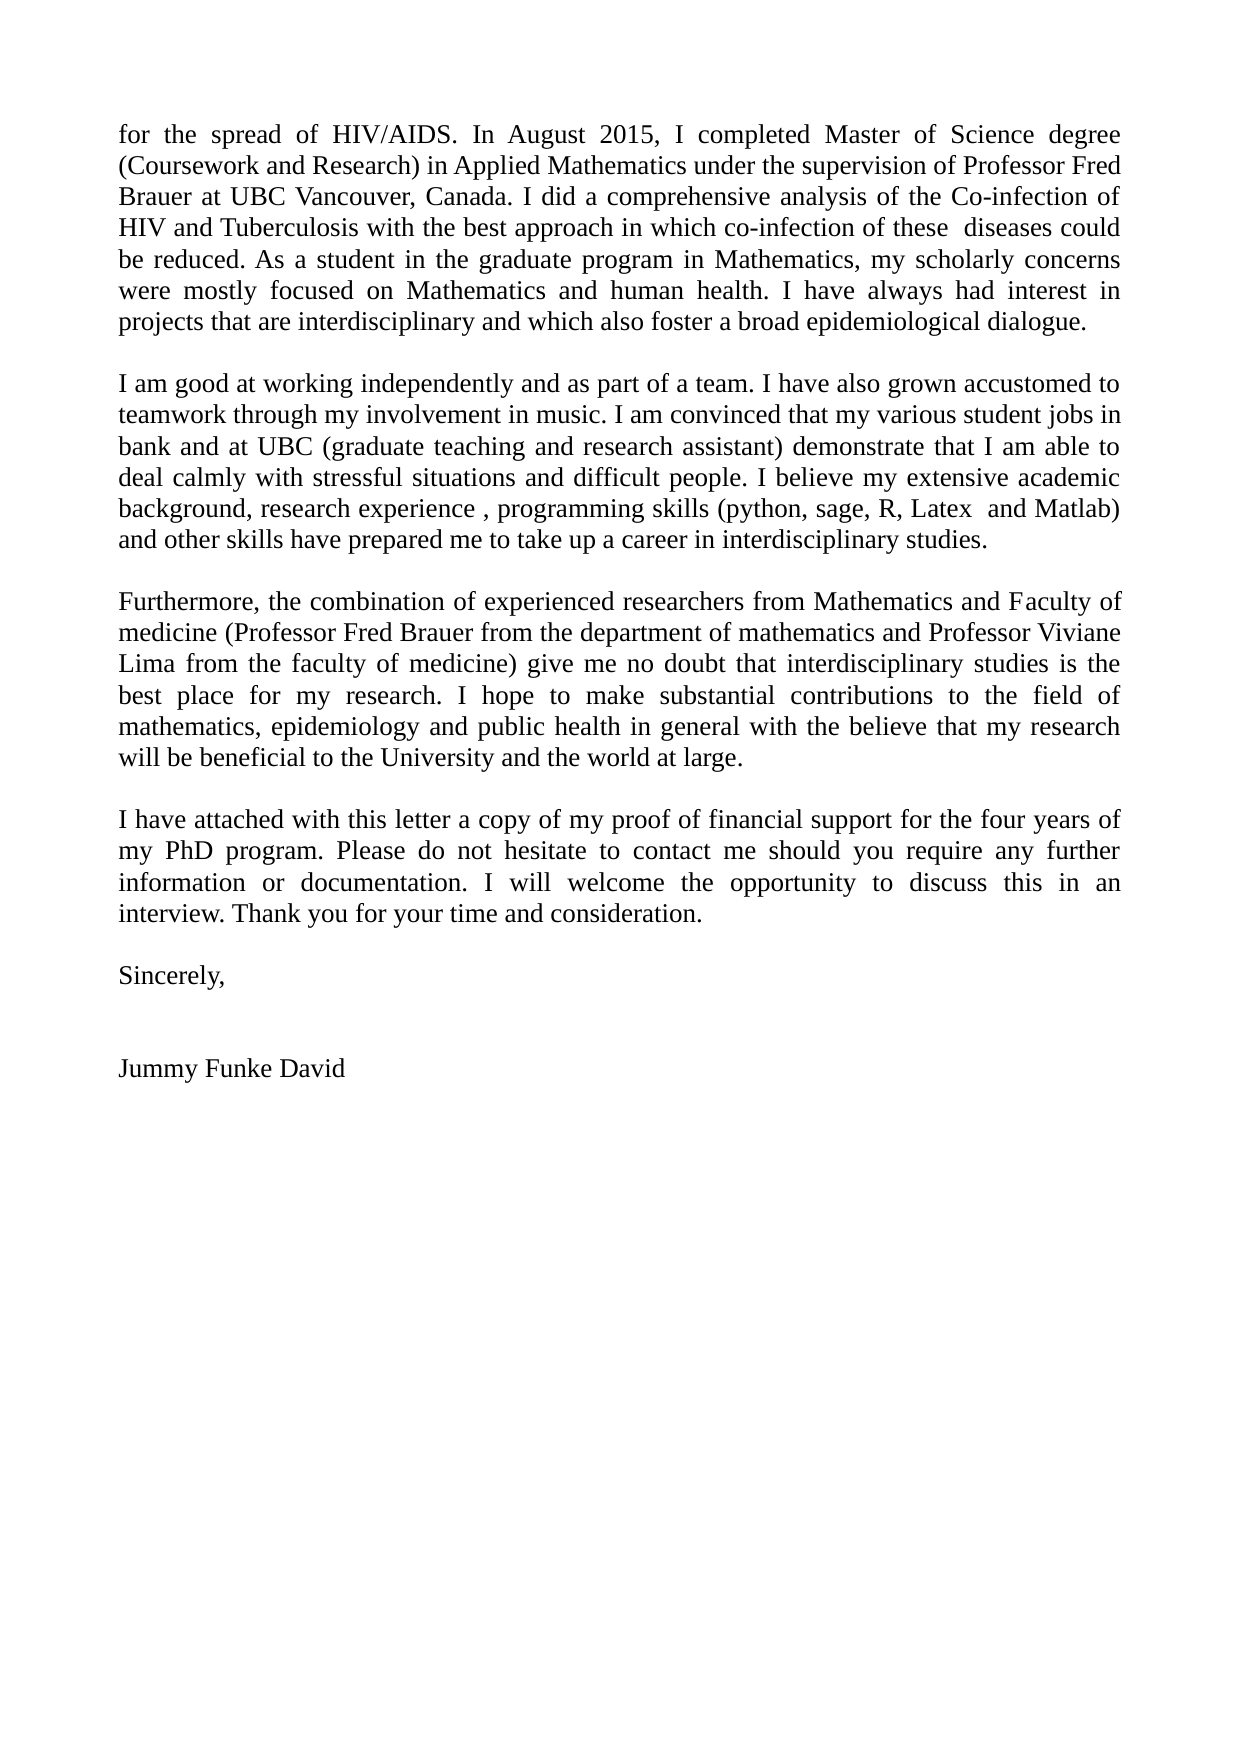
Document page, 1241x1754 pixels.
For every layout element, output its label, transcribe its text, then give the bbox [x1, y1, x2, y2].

text Furthermore, the combination of experienced researchers from Mathematics and Faculty of medicine (Professor Fred Brauer from the department of mathematics and Professor Viviane Lima from the faculty of medicine) give me no doubt that interdisciplinary studies is the best place for my research. I hope to make substantial contributions to the field of mathematics, epidemiology and public health in general with the believe that my research will be beneficial to the University and the world at large. [118, 585, 1122, 772]
text I have attached with this letter a copy of my proof of financial support for the four years of my PhD program. Please do not hesitate to contact me should you require any further information or documentation. I will welcome the opportunity to discuss this in an interview. Thank you for your time and consideration. [118, 803, 1122, 928]
text Jummy Funke David [118, 1052, 1122, 1084]
text for the spread of HIV/AIDS. In August 2015, I completed Master of Science degree (Coursework and Research) in Applied Mathematics under the supervision of Professor Fred Brauer at UBC Vancouver, Canada. I did a comprehensive analysis of the Co-infection of HIV and Tuberculosis with the best approach in which co-infection of these diseases could be reduced. As a student in the graduate program in Mathematics, my scholarly concerns were mostly focused on Mathematics and human health. I have always had interest in projects that are interdisciplinary and which also foster a broad epidemiological dialogue. [118, 118, 1122, 336]
text Sincerely, [118, 959, 1122, 990]
text I am good at working independently and as part of a team. I have also grown accustomed to teamwork through my involvement in music. I am convinced that my various student jobs in bank and at UBC (graduate teaching and research assistant) demonstrate that I am able to deal calmly with stressful situations and difficult people. I believe my extensive academic background, research experience , programming skills (python, sage, R, Latex and Matlab) and other skills have prepared me to take up a career in interdisciplinary studies. [118, 367, 1122, 554]
